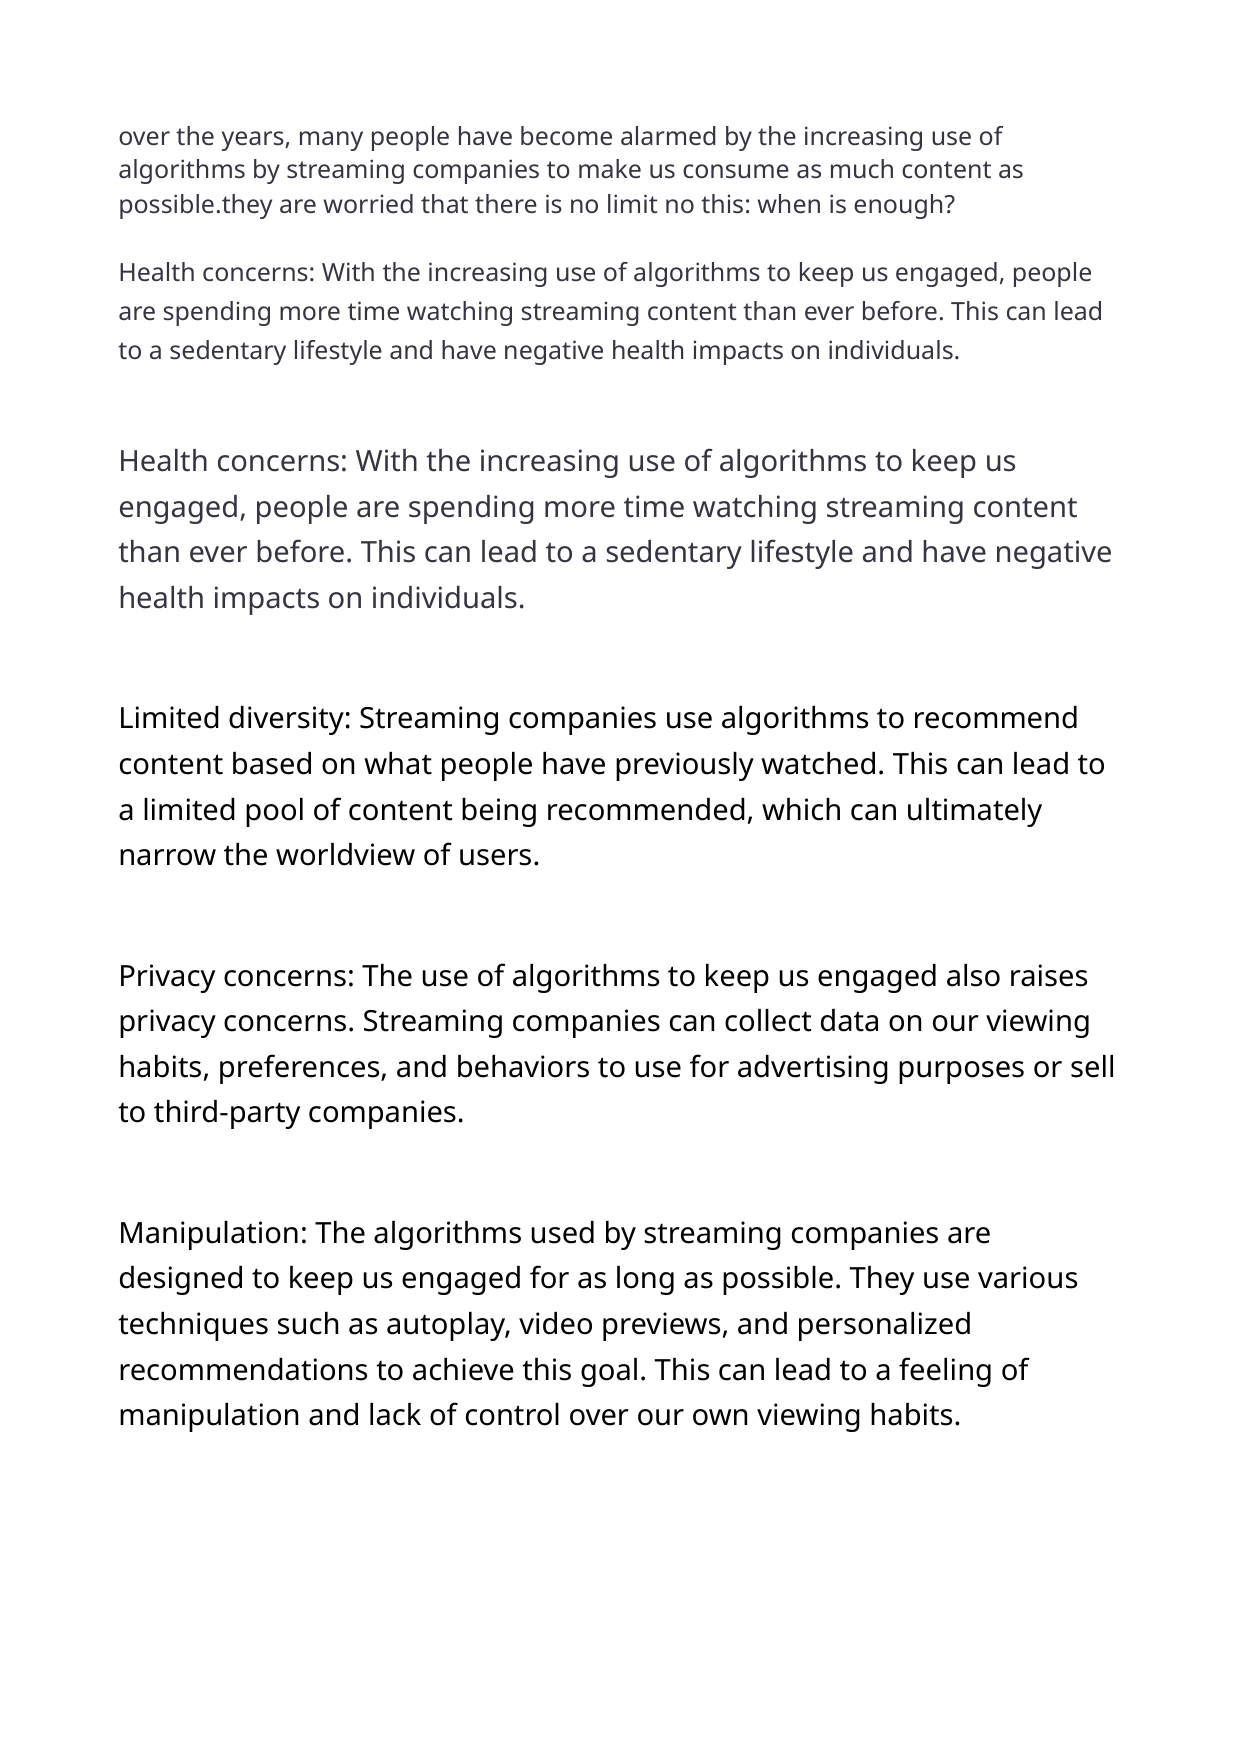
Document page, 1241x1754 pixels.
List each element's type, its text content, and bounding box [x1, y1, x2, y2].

text Limited diversity: Streaming companies use algorithms to recommend content based on what people have previously watched. This can lead to a limited pool of content being recommended, which can ultimately narrow the worldview of users. [118, 697, 1122, 874]
text Privacy concerns: The use of algorithms to keep us engaged also raises privacy concerns. Streaming companies can collect data on our viewing habits, preferences, and behaviors to use for advertising purposes or sell to third-party companies. [118, 955, 1122, 1131]
text Health concerns: With the increasing use of algorithms to keep us engaged, people are spending more time watching streaming content than ever before. This can lead to a sedentary lifestyle and have negative health impacts on individuals. [118, 254, 1122, 367]
text over the years, many people have become alarmed by the increasing use of algorithms by streaming companies to make us consume as much content as possible.they are worried that there is no limit no this: when is enough? [118, 118, 1122, 220]
text Health concerns: With the increasing use of algorithms to keep us engaged, people are spending more time watching streaming content than ever before. This can lead to a sedentary lifestyle and have negative health impacts on individuals. [118, 440, 1122, 617]
text Manipulation: The algorithms used by streaming companies are designed to keep us engaged for as long as possible. They use various techniques such as autoplay, video previews, and personalized recommendations to achieve this goal. This can lead to a feeling of manipulation and lack of control over our own viewing habits. [118, 1212, 1122, 1434]
